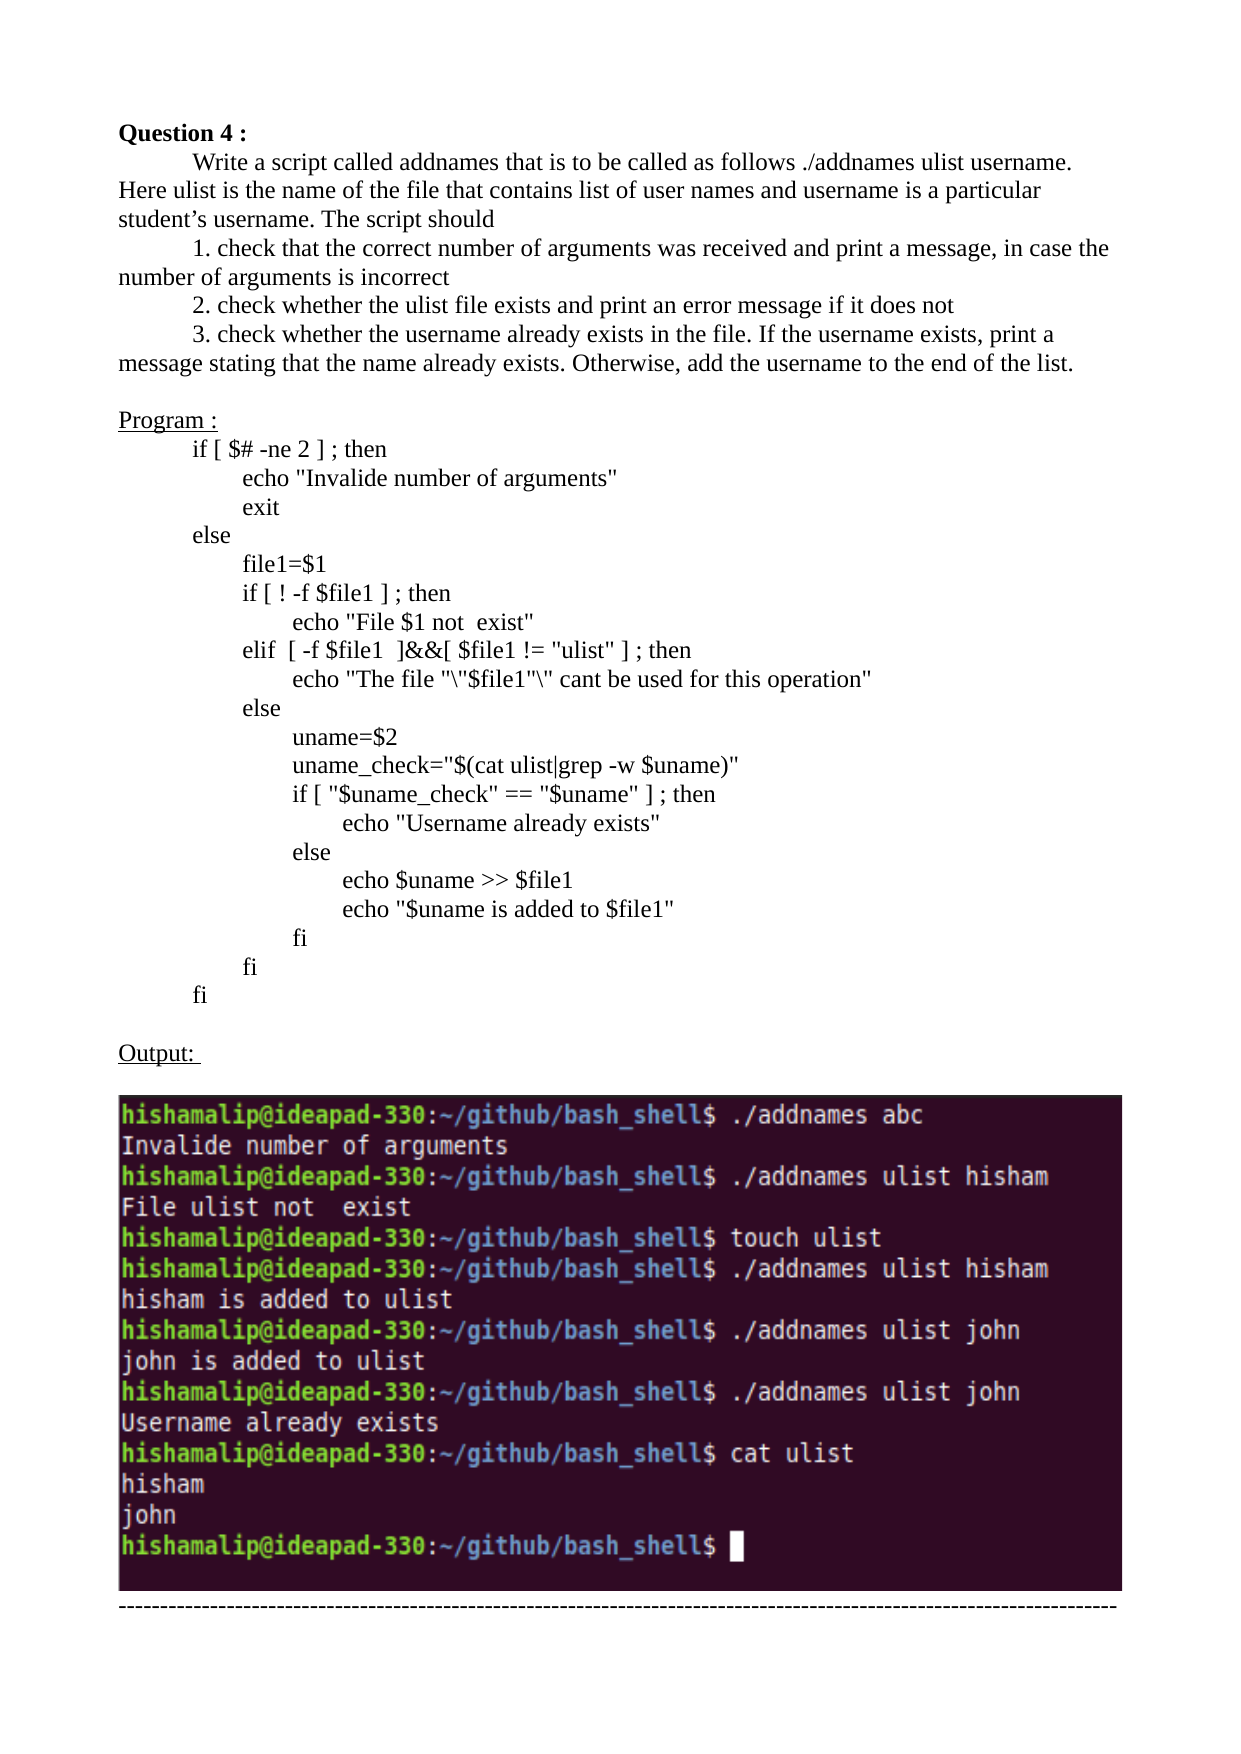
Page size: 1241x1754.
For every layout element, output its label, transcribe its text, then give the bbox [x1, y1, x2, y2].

text if [ "$uname_check" == "$uname" ] ; then [118, 779, 1122, 808]
text 3. check whether the username already exists in the file. If the username exists, print a message stating that the name already exists. Otherwise, add the username to the end of the list. [118, 319, 1122, 377]
text echo "$uname is added to $file1" [118, 894, 1122, 923]
text if [ $# -ne 2 ] ; then [118, 434, 1122, 463]
text exit [118, 492, 1122, 521]
text else [118, 521, 1122, 549]
text elif [ -f $file1 ]&&[ $file1 != "ulist" ] ; then [118, 636, 1122, 664]
text echo "Invalide number of arguments" [118, 463, 1122, 492]
text 1. check that the correct number of arguments was received and print a message, in case the number of arguments is incorrect [118, 233, 1122, 291]
text echo "The file "\"$file1"\" cant be used for this operation" [118, 664, 1122, 693]
text else [118, 693, 1122, 722]
text Program : [118, 406, 1122, 434]
text else [118, 837, 1122, 866]
text if [ ! -f $file1 ] ; then [118, 578, 1122, 607]
text Output: [118, 1038, 1122, 1067]
text fi [118, 981, 1122, 1009]
text 2. check whether the ulist file exists and print an error message if it does not [118, 291, 1122, 319]
text echo "Username already exists" [118, 808, 1122, 837]
text ------------------------------------------------------------------------------------------------------------------------ [118, 1591, 1122, 1619]
text echo $uname >> $file1 [118, 866, 1122, 894]
text file1=$1 [118, 549, 1122, 578]
text uname_check="$(cat ulist|grep -w $uname)" [118, 751, 1122, 779]
text echo "File $1 not exist" [118, 607, 1122, 636]
text Question 4 : [118, 118, 1122, 147]
picture [118, 1095, 1123, 1591]
text Write a script called addnames that is to be called as follows ./addnames ulist username. Here ulist is the name of the file that contains list of user names and username is a particular student’s username. The script should [118, 147, 1122, 233]
text uname=$2 [118, 722, 1122, 751]
text fi [118, 952, 1122, 981]
text fi [118, 923, 1122, 952]
